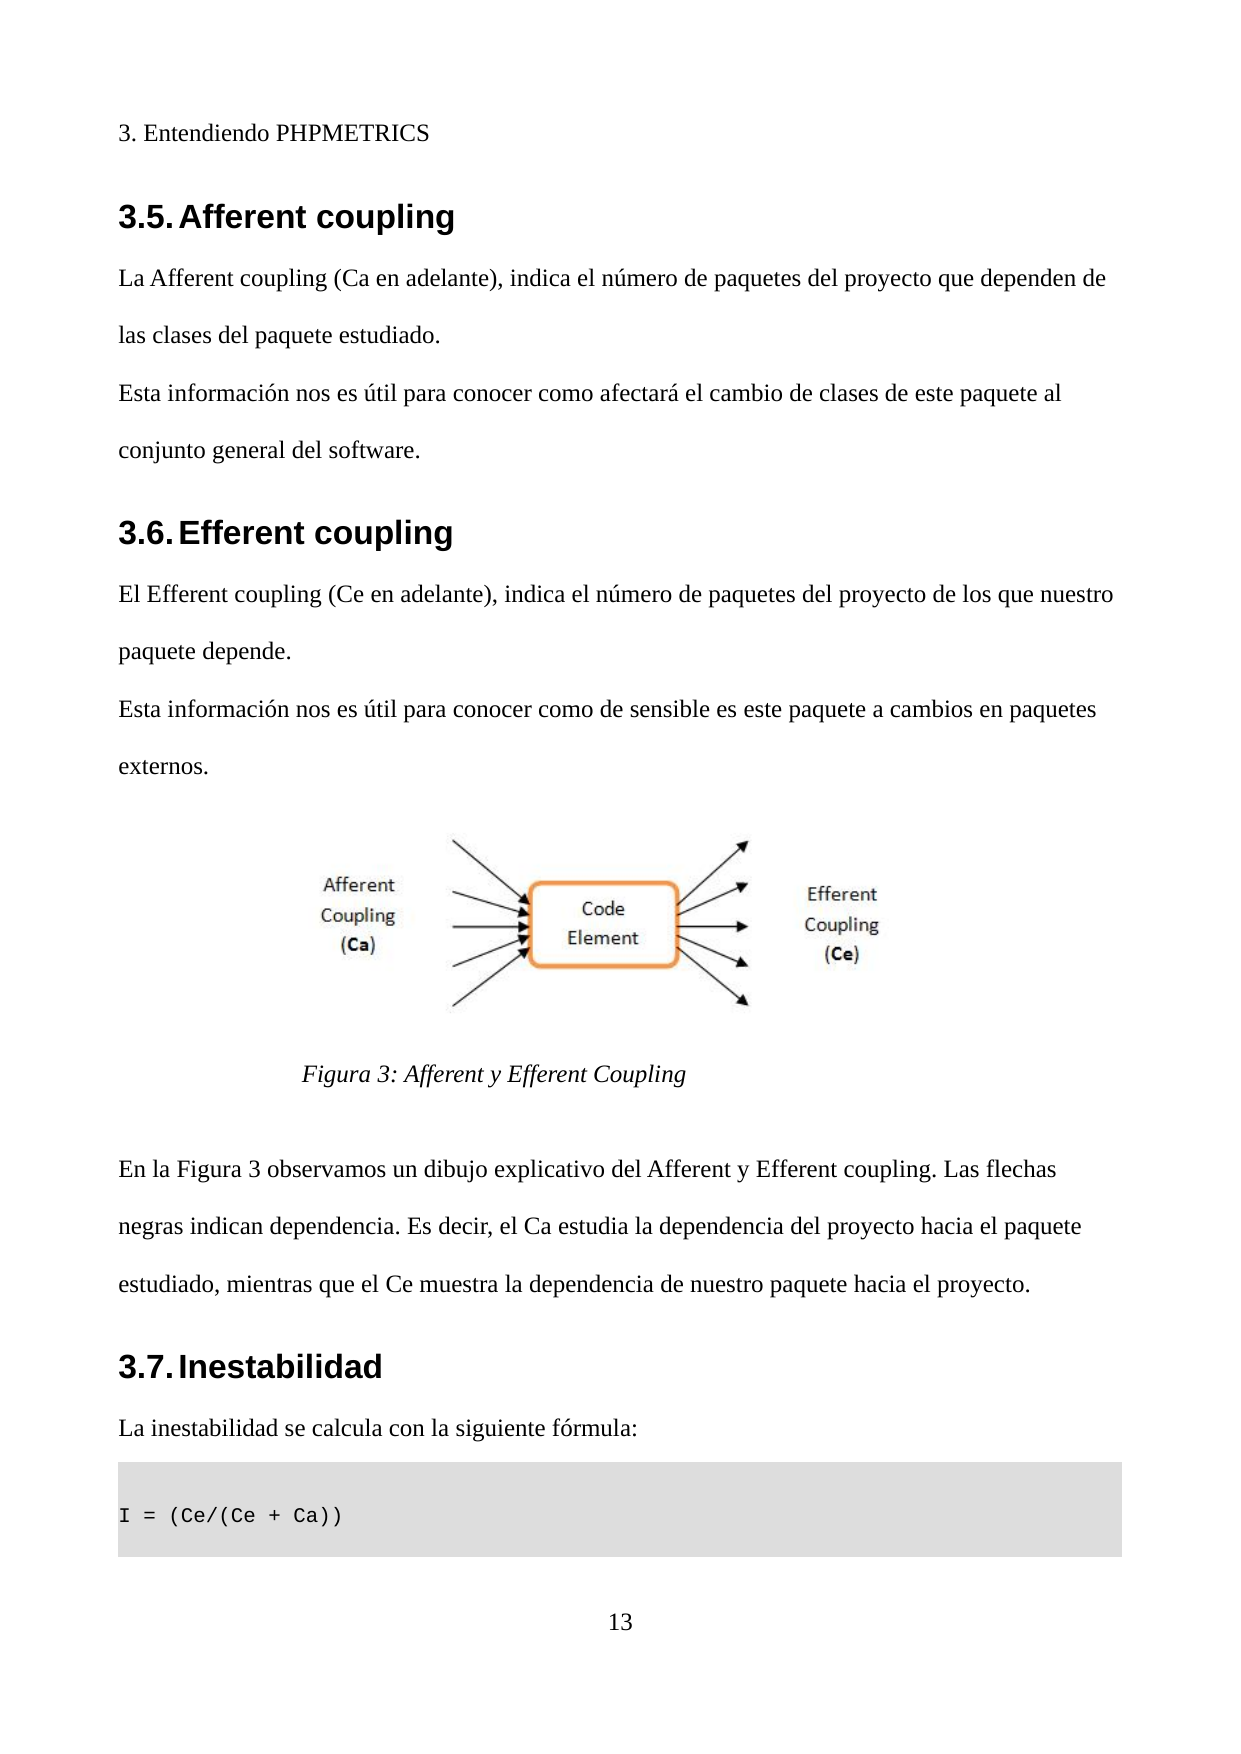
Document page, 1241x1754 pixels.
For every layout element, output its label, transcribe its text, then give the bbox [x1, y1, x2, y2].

text En la Figura 3 observamos un dibujo explicativo del Afferent y Efferent coupling. Las flechas negras indican dependencia. Es decir, el Ca estudia la dependencia del proyecto hacia el paquete estudiado, mientras que el Ce muestra la dependencia de nuestro paquete hacia el proyecto. [118, 1145, 1122, 1298]
text El Efferent coupling (Ce en adelante), indica el número de paquetes del proyecto de los que nuestro paquete depende. [118, 564, 1122, 665]
picture [301, 812, 939, 1049]
subtitle Afferent coupling [118, 176, 1122, 236]
text La Afferent coupling (Ca en adelante), indica el número de paquetes del proyecto que dependen de las clases del paquete estudiado. [118, 248, 1122, 349]
text Esta información nos es útil para conocer como afectará el cambio de clases de este paquete al conjunto general del software. [118, 369, 1122, 464]
subtitle Efferent coupling [118, 505, 1122, 552]
subtitle Inestabilidad [118, 1339, 1122, 1386]
text Figura 3: Afferent y Efferent Coupling [302, 1049, 938, 1088]
text Esta información nos es útil para conocer como de sensible es este paquete a cambios en paquetes externos. [118, 685, 1122, 780]
text I = (Ce/(Ce + Ca)) [118, 1500, 1122, 1528]
text La inestabilidad se calcula con la siguiente fórmula: [118, 1398, 1122, 1441]
